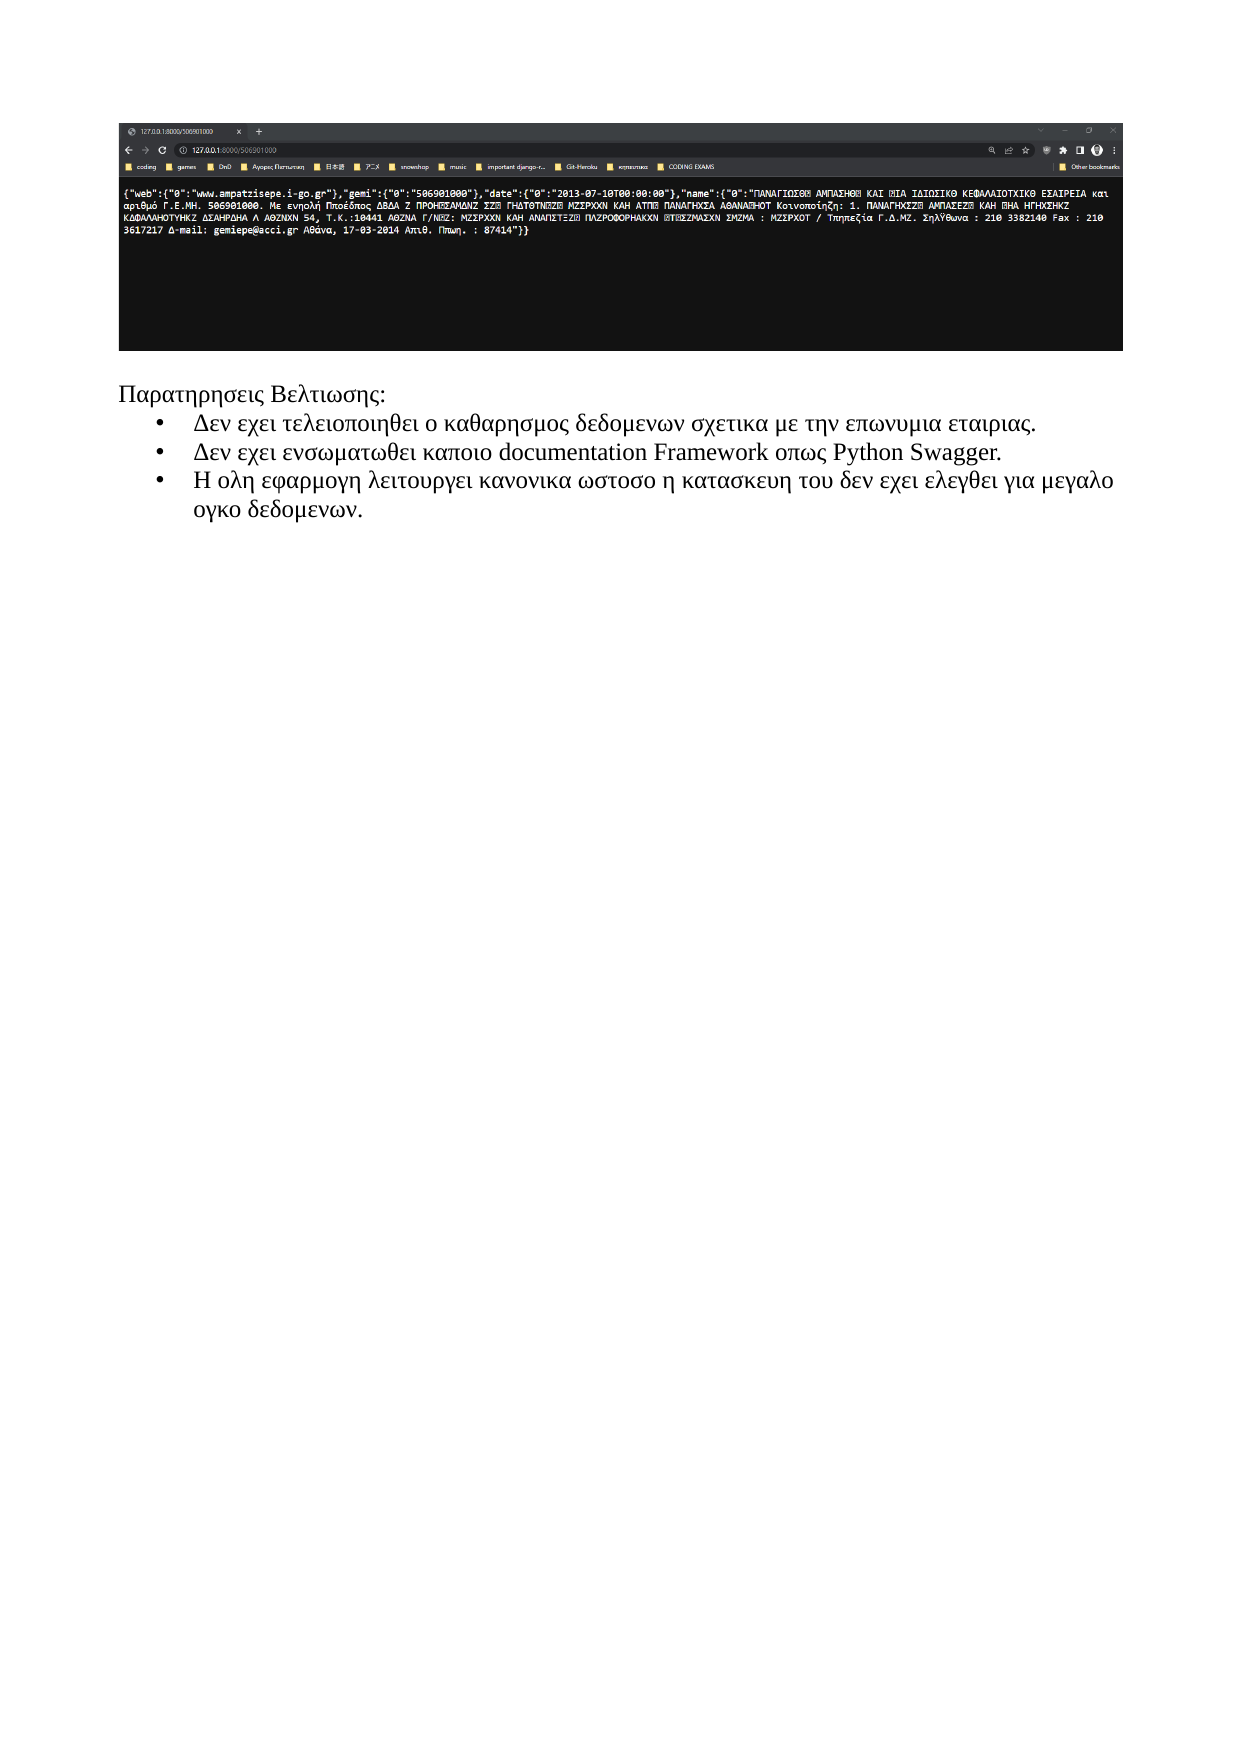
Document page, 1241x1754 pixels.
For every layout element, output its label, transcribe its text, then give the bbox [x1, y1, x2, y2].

list H ολη εφαρμογη λειτουργει κανονικα ωστοσο η κατασκευη του δεν εχει ελεγθει για μεγαλο ογκο δεδομενων. [156, 465, 1122, 523]
text Παρατηρησεις Βελτιωσης: [118, 379, 1122, 408]
list Δεν εχει τελειοποιηθει ο καθαρησμος δεδομενων σχετικα με την επωνυμια εταιριας. [156, 408, 1122, 437]
picture [118, 123, 1123, 351]
list Δεν εχει ενσωματωθει καποιο documentation Framework οπως Python Swagger. [156, 437, 1122, 465]
